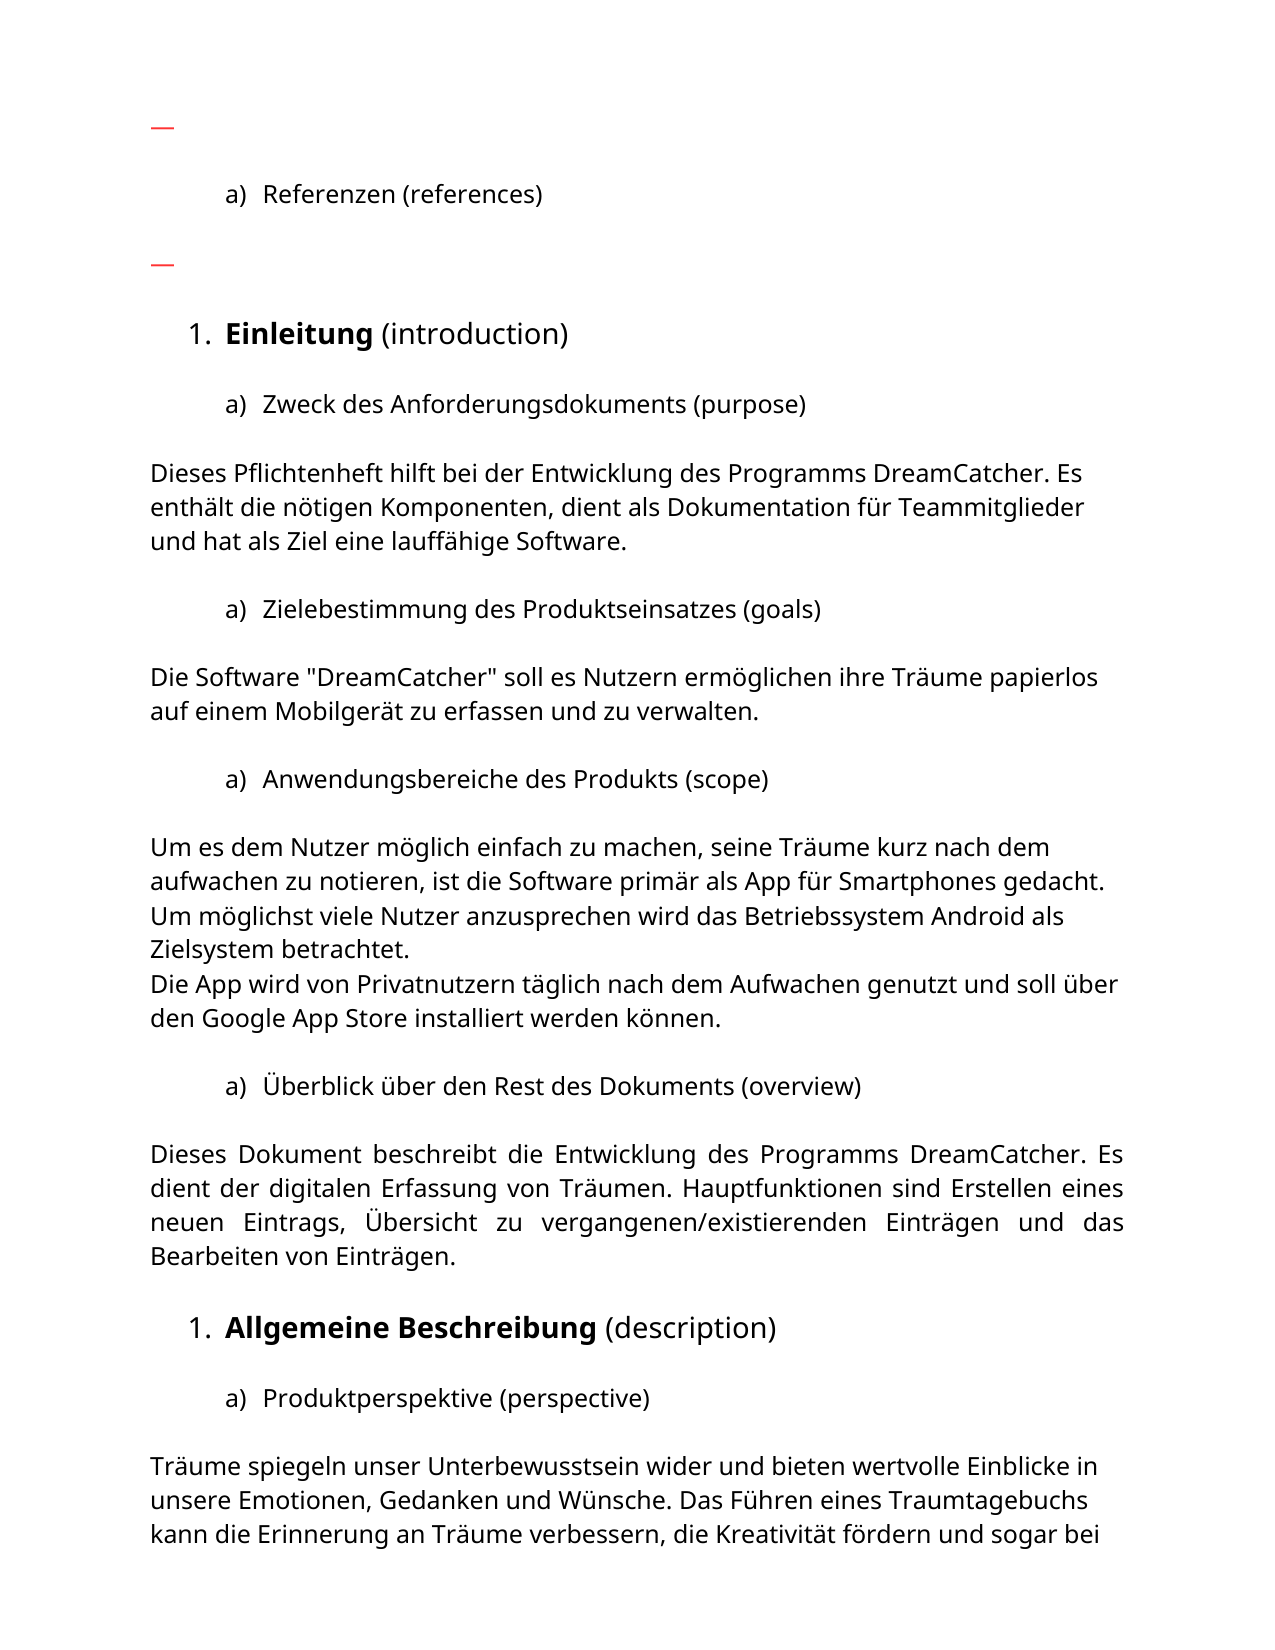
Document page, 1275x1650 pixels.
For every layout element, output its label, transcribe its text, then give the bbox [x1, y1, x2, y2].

list Referenzen (references) [225, 177, 1125, 211]
text Träume spiegeln unser Unterbewusstsein wider und bieten wertvolle Einblicke in unsere Emotionen, Gedanken und Wünsche. Das Führen eines Traumtagebuchs kann die Erinnerung an Träume verbessern, die Kreativität fördern und sogar bei [150, 1449, 1125, 1551]
text — [150, 109, 1125, 143]
text — [150, 245, 1125, 279]
list Zweck des Anforderungsdokuments (purpose) [225, 387, 1125, 421]
text Um es dem Nutzer möglich einfach zu machen, seine Träume kurz nach dem aufwachen zu notieren, ist die Software primär als App für Smartphones gedacht. Um möglichst viele Nutzer anzusprechen wird das Betriebssystem Android als Zielsystem betrachtet. [150, 830, 1125, 966]
text Dieses Dokument beschreibt die Entwicklung des Programms DreamCatcher. Es dient der digitalen Erfassung von Träumen. Hauptfunktionen sind Erstellen eines neuen Eintrags, Übersicht zu vergangenen/existierenden Einträgen und das Bearbeiten von Einträgen. [150, 1137, 1125, 1273]
text Die Software "DreamCatcher" soll es Nutzern ermöglichen ihre Träume papierlos auf einem Mobilgerät zu erfassen und zu verwalten. [150, 660, 1125, 728]
text Die App wird von Privatnutzern täglich nach dem Aufwachen genutzt und soll über den Google App Store installiert werden können. [150, 966, 1125, 1034]
text Dieses Pflichtenheft hilft bei der Entwicklung des Programms DreamCatcher. Es enthält die nötigen Komponenten, dient als Dokumentation für Teammitglieder und hat als Ziel eine lauffähige Software. [150, 455, 1125, 557]
list Allgemeine Beschreibung (description) [187, 1307, 1125, 1347]
list Produktperspektive (perspective) [225, 1381, 1125, 1415]
list Überblick über den Rest des Dokuments (overview) [225, 1068, 1125, 1102]
list Anwendungsbereiche des Produkts (scope) [225, 762, 1125, 796]
list Einleitung (introduction) [187, 313, 1125, 353]
list Zielebestimmung des Produktseinsatzes (goals) [225, 592, 1125, 626]
